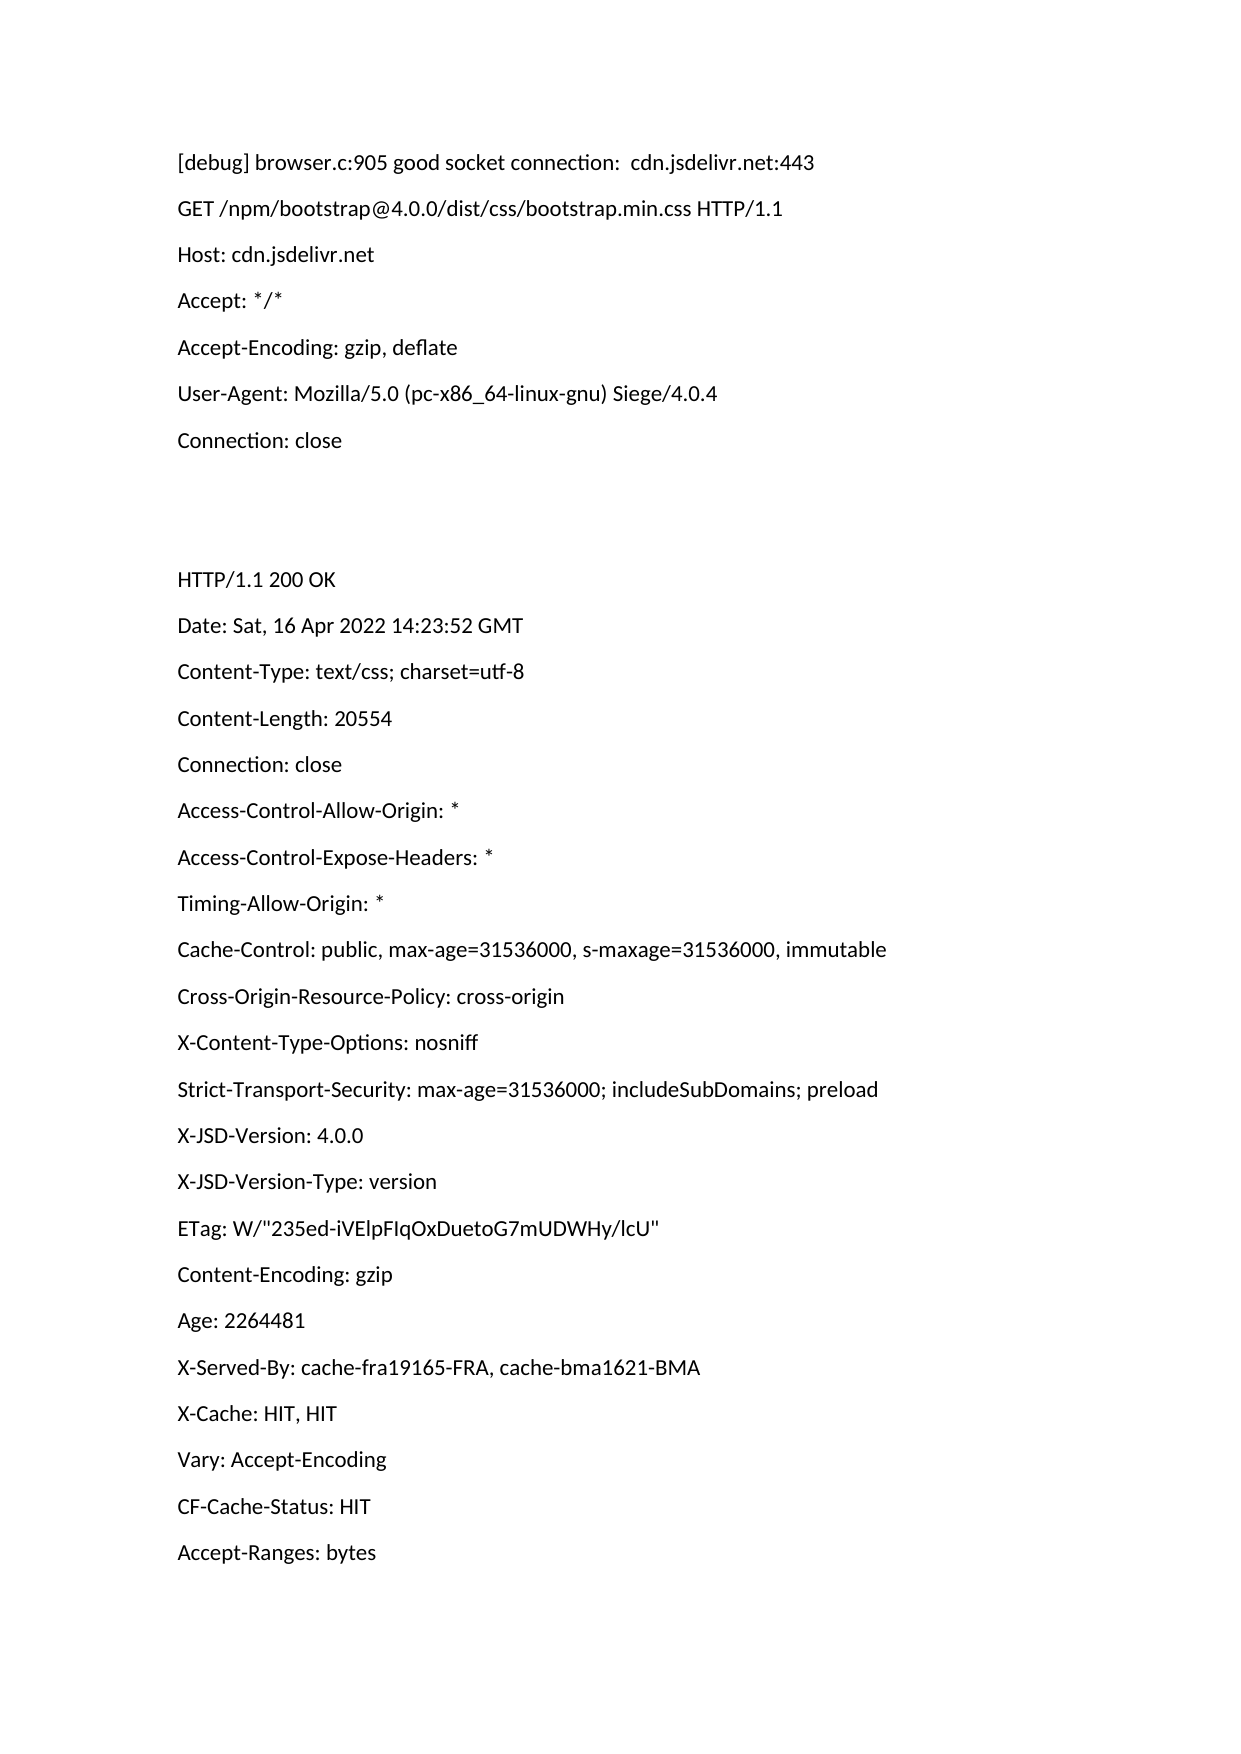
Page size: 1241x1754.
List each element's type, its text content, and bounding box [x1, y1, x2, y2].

text Connection: close [177, 426, 1063, 454]
text Accept-Ranges: bytes [177, 1538, 1063, 1566]
text Age: 2264481 [177, 1306, 1063, 1334]
text [debug] browser.c:905 good socket connection: cdn.jsdelivr.net:443 [177, 148, 1063, 176]
text X-JSD-Version-Type: version [177, 1167, 1063, 1195]
text Content-Encoding: gzip [177, 1260, 1063, 1288]
text Strict-Transport-Security: max-age=31536000; includeSubDomains; preload [177, 1075, 1063, 1103]
text Content-Length: 20554 [177, 704, 1063, 732]
text Access-Control-Expose-Headers: * [177, 843, 1063, 871]
text Cache-Control: public, max-age=31536000, s-maxage=31536000, immutable [177, 936, 1063, 964]
text ETag: W/"235ed-iVElpFIqOxDuetoG7mUDWHy/lcU" [177, 1214, 1063, 1242]
text Timing-Allow-Origin: * [177, 889, 1063, 917]
text X-Content-Type-Options: nosniff [177, 1028, 1063, 1056]
text Cross-Origin-Resource-Policy: cross-origin [177, 982, 1063, 1010]
text X-Served-By: cache-fra19165-FRA, cache-bma1621-BMA [177, 1353, 1063, 1381]
text Access-Control-Allow-Origin: * [177, 797, 1063, 824]
text Connection: close [177, 750, 1063, 778]
text Accept-Encoding: gzip, deflate [177, 333, 1063, 361]
text CF-Cache-Status: HIT [177, 1492, 1063, 1520]
text Host: cdn.jsdelivr.net [177, 240, 1063, 268]
text X-Cache: HIT, HIT [177, 1399, 1063, 1427]
text GET /npm/bootstrap@4.0.0/dist/css/bootstrap.min.css HTTP/1.1 [177, 194, 1063, 222]
text Accept: */* [177, 287, 1063, 315]
text User-Agent: Mozilla/5.0 (pc-x86_64-linux-gnu) Siege/4.0.4 [177, 379, 1063, 407]
text HTTP/1.1 200 OK [177, 565, 1063, 593]
text X-JSD-Version: 4.0.0 [177, 1121, 1063, 1149]
text Date: Sat, 16 Apr 2022 14:23:52 GMT [177, 611, 1063, 639]
text Vary: Accept-Encoding [177, 1446, 1063, 1473]
text Content-Type: text/css; charset=utf-8 [177, 657, 1063, 686]
